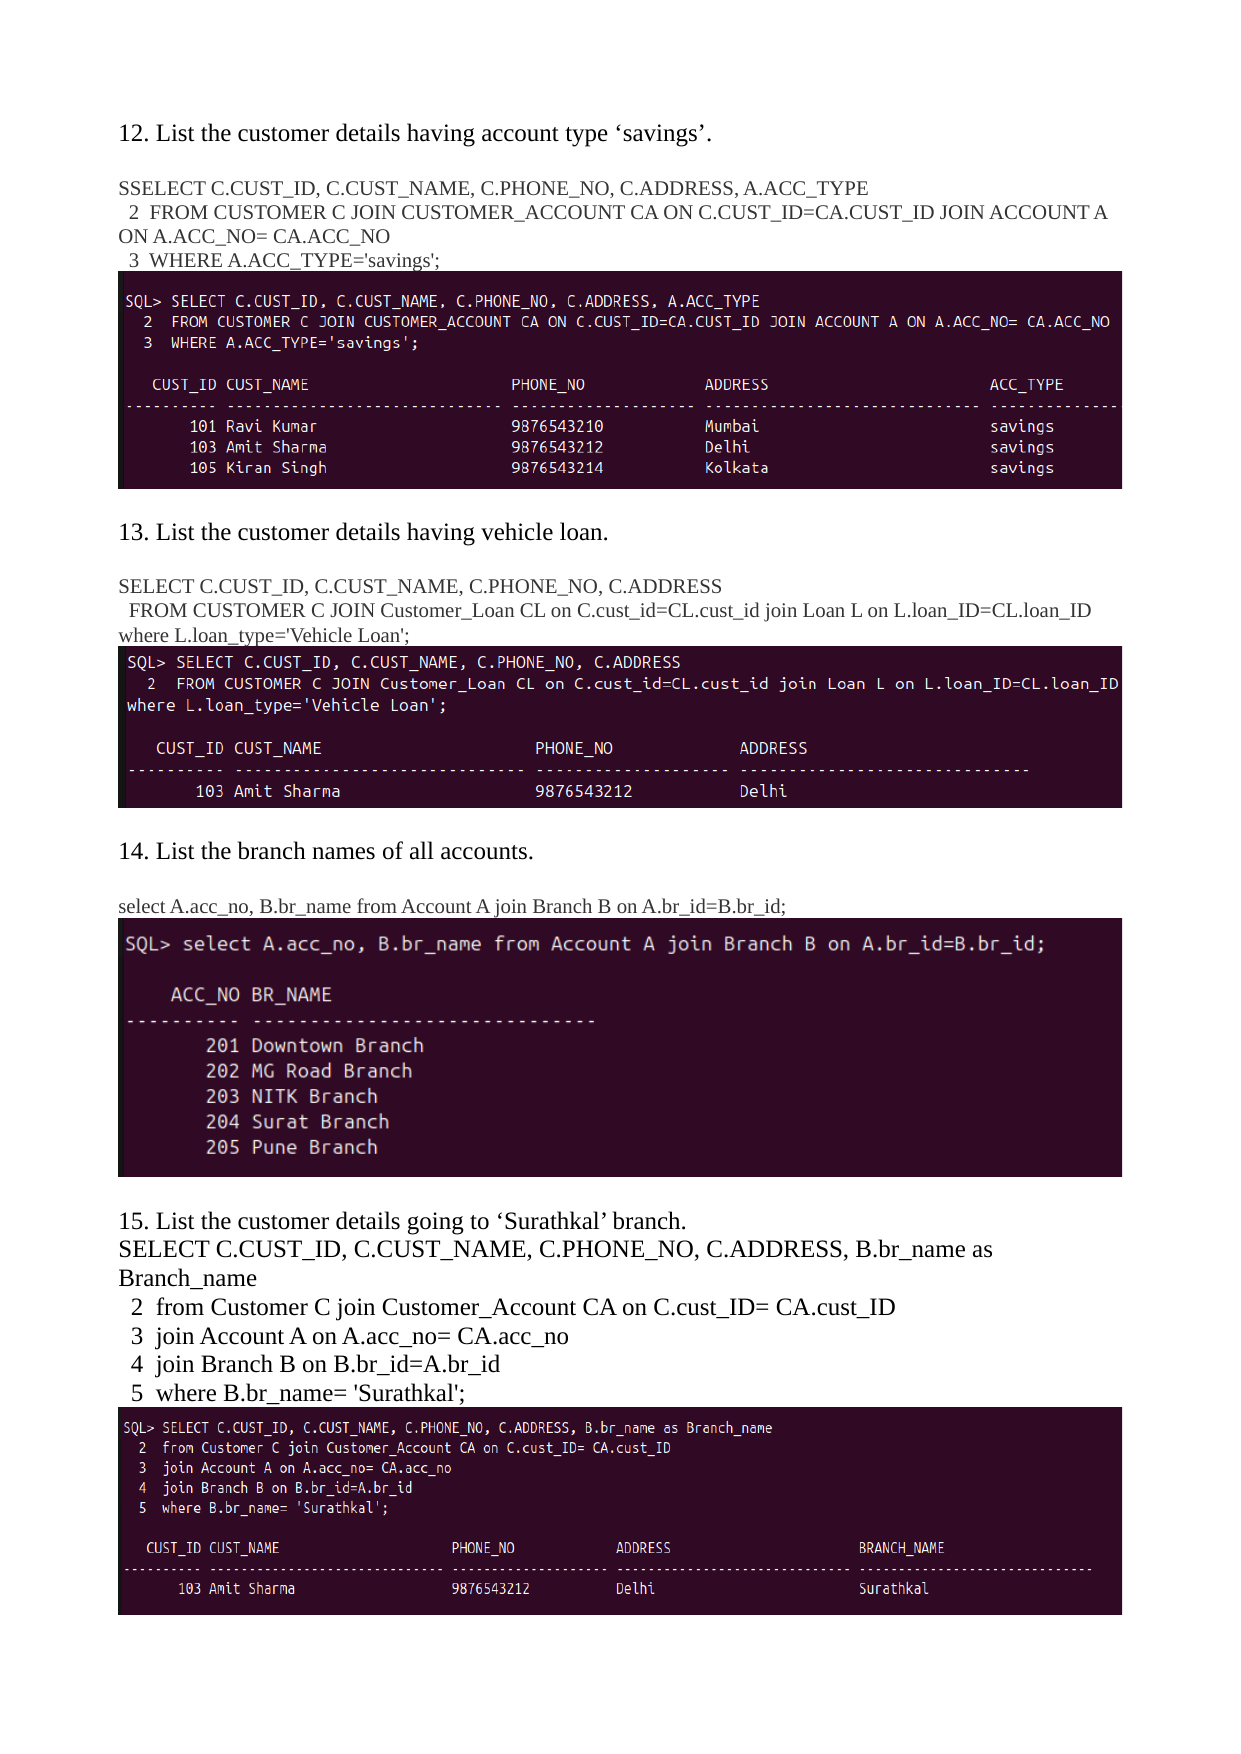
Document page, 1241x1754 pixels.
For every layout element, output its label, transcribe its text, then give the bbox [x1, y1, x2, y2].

text SSELECT C.CUST_ID, C.CUST_NAME, C.PHONE_NO, C.ADDRESS, A.ACC_TYPE [118, 176, 1122, 200]
text 14. List the branch names of all accounts. [118, 836, 1122, 865]
picture [118, 646, 1123, 808]
picture [118, 271, 1123, 489]
text 2 from Customer C join Customer_Account CA on C.cust_ID= CA.cust_ID [118, 1292, 1122, 1321]
text SELECT C.CUST_ID, C.CUST_NAME, C.PHONE_NO, C.ADDRESS, B.br_name as Branch_name [118, 1234, 1122, 1292]
text 15. List the customer details going to ‘Surathkal’ branch. [118, 1206, 1122, 1234]
picture [118, 918, 1123, 1177]
text 5 where B.br_name= 'Surathkal'; [118, 1378, 1122, 1407]
text FROM CUSTOMER C JOIN Customer_Loan CL on C.cust_id=CL.cust_id join Loan L on L.loan_ID=CL.loan_ID where L.loan_type='Vehicle Loan'; [118, 598, 1122, 646]
text 2 FROM CUSTOMER C JOIN CUSTOMER_ACCOUNT CA ON C.CUST_ID=CA.CUST_ID JOIN ACCOUNT A ON A.ACC_NO= CA.ACC_NO [118, 200, 1122, 248]
text 4 join Branch B on B.br_id=A.br_id [118, 1349, 1122, 1378]
text SELECT C.CUST_ID, C.CUST_NAME, C.PHONE_NO, C.ADDRESS [118, 574, 1122, 598]
text 3 WHERE A.ACC_TYPE='savings'; [118, 248, 1122, 271]
text 12. List the customer details having account type ‘savings’. [118, 118, 1122, 147]
text 13. List the customer details having vehicle loan. [118, 517, 1122, 546]
picture [118, 1407, 1123, 1615]
text 3 join Account A on A.acc_no= CA.acc_no [118, 1321, 1122, 1349]
text select A.acc_no, B.br_name from Account A join Branch B on A.br_id=B.br_id; [118, 894, 1122, 918]
